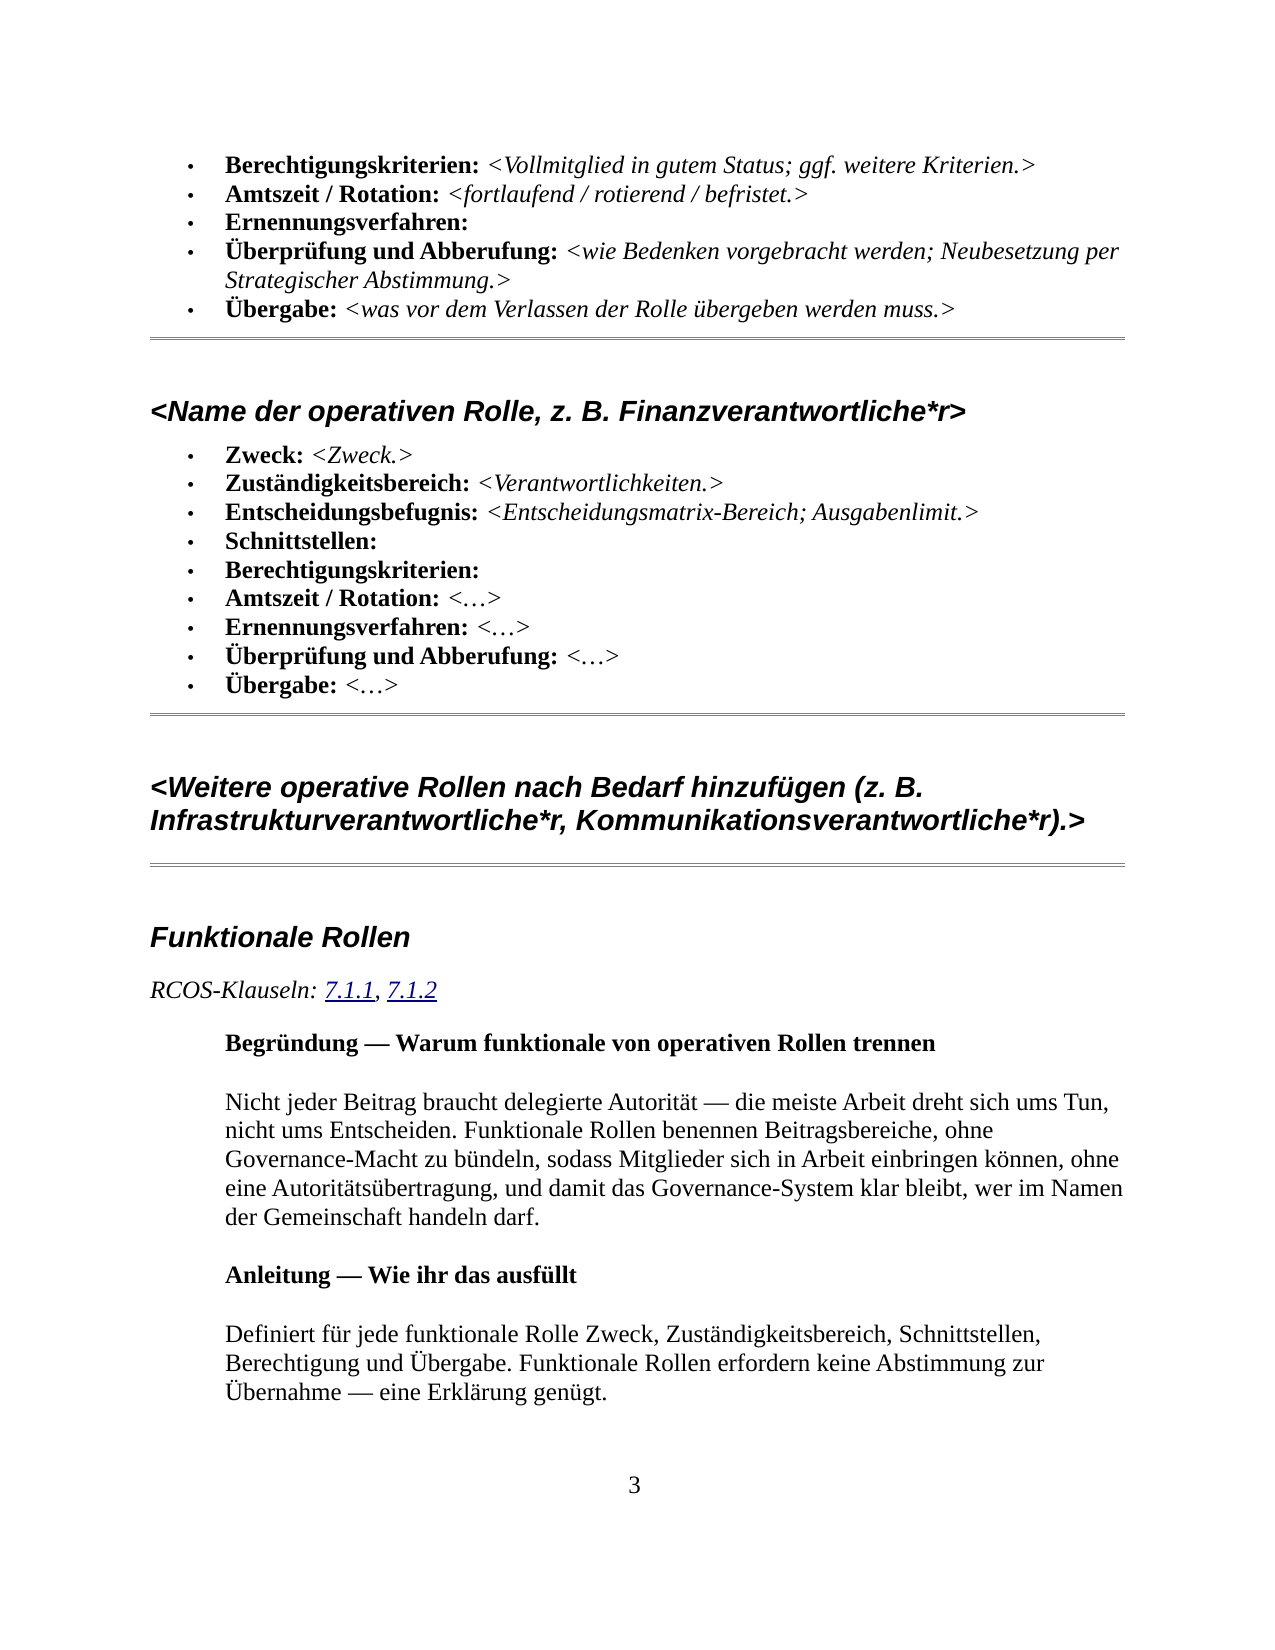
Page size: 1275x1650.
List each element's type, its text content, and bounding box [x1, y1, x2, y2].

list Überprüfung und Abberufung: <…> [187, 641, 1125, 670]
list Übergabe: <was vor dem Verlassen der Rolle übergeben werden muss.> [187, 294, 1125, 322]
list Berechtigungskriterien: [187, 555, 1125, 583]
text Nicht jeder Beitrag braucht delegierte Autorität — die meiste Arbeit dreht sich ums Tun, nicht ums Entscheiden. Funktionale Rollen benennen Beitragsbereiche, ohne Governance-Macht zu bündeln, sodass Mitglieder sich in Arbeit einbringen können, ohne eine Autoritätsübertragung, und damit das Governance-System klar bleibt, wer im Namen der Gemeinschaft handeln darf. [225, 1087, 1125, 1231]
text Begründung — Warum funktionale von operativen Rollen trennen [225, 1028, 1125, 1057]
text Definiert für jede funktionale Rolle Zweck, Zuständigkeitsbereich, Schnittstellen, Berechtigung und Übergabe. Funktionale Rollen erfordern keine Abstimmung zur Übernahme — eine Erklärung genügt. [225, 1319, 1125, 1406]
list Zweck: <Zweck.> [187, 440, 1125, 468]
list Amtszeit / Rotation: <fortlaufend / rotierend / befristet.> [187, 179, 1125, 207]
subtitle Funktionale Rollen [150, 920, 1125, 954]
list Berechtigungskriterien: <Vollmitglied in gutem Status; ggf. weitere Kriterien.> [187, 150, 1125, 179]
list Ernennungsverfahren: [187, 207, 1125, 236]
list Ernennungsverfahren: <…> [187, 612, 1125, 641]
list Übergabe: <…> [187, 670, 1125, 698]
list Überprüfung und Abberufung: <wie Bedenken vorgebracht werden; Neubesetzung per Strategischer Abstimmung.> [187, 236, 1125, 294]
subtitle <Weitere operative Rollen nach Bedarf hinzufügen (z. B. Infrastrukturverantwortliche*r, Kommunikationsverantwortliche*r).> [150, 769, 1125, 837]
list Entscheidungsbefugnis: <Entscheidungsmatrix-Bereich; Ausgabenlimit.> [187, 497, 1125, 526]
list Zuständigkeitsbereich: <Verantwortlichkeiten.> [187, 468, 1125, 497]
subtitle <Name der operativen Rolle, z. B. Finanzverantwortliche*r> [150, 394, 1125, 427]
text RCOS-Klauseln: 7.1.1, 7.1.2 [150, 975, 1125, 1004]
list Amtszeit / Rotation: <…> [187, 583, 1125, 612]
list Schnittstellen: [187, 526, 1125, 555]
text Anleitung — Wie ihr das ausfüllt [225, 1261, 1125, 1289]
